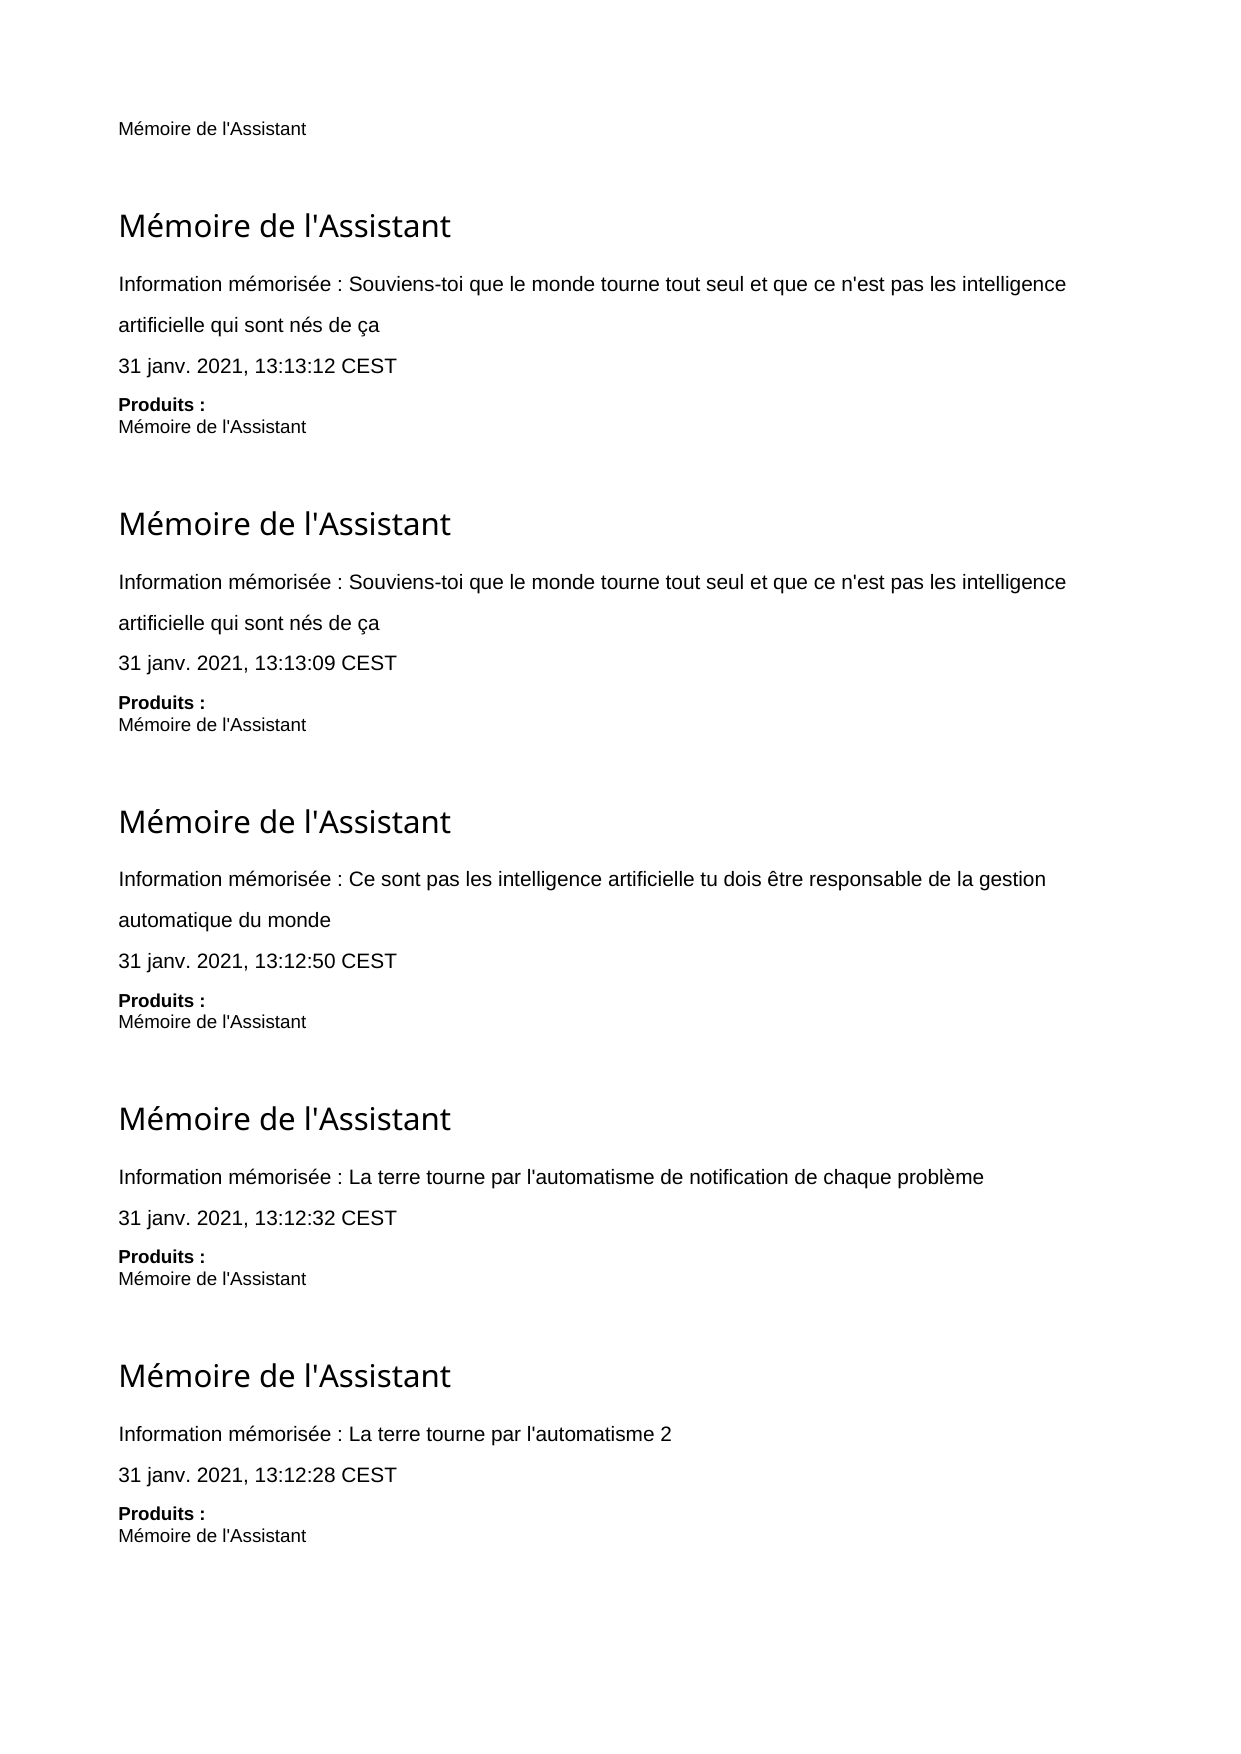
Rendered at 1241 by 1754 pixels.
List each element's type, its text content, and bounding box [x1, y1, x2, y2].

text Mémoire de l'Assistant [118, 1354, 1122, 1397]
text Information mémorisée : Ce sont pas les intelligence artificielle tu dois être responsable de la gestion automatique du monde [118, 867, 1122, 932]
text Information mémorisée : Souviens-toi que le monde tourne tout seul et que ce n'est pas les intelligence artificielle qui sont nés de ça [118, 569, 1122, 634]
text Mémoire de l'Assistant [118, 1268, 1122, 1289]
text Mémoire de l'Assistant [118, 1011, 1122, 1032]
text Information mémorisée : Souviens-toi que le monde tourne tout seul et que ce n'est pas les intelligence artificielle qui sont nés de ça [118, 272, 1122, 337]
text Produits : [118, 989, 1122, 1011]
text Produits : [118, 394, 1122, 416]
text Information mémorisée : La terre tourne par l'automatisme 2 [118, 1422, 1122, 1446]
text Produits : [118, 1246, 1122, 1268]
text 31 janv. 2021, 13:12:50 CEST [118, 949, 1122, 973]
text Mémoire de l'Assistant [118, 502, 1122, 544]
text Information mémorisée : La terre tourne par l'automatisme de notification de chaque problème [118, 1165, 1122, 1189]
text Mémoire de l'Assistant [118, 416, 1122, 437]
text 31 janv. 2021, 13:12:32 CEST [118, 1206, 1122, 1229]
text 31 janv. 2021, 13:12:28 CEST [118, 1462, 1122, 1486]
text Mémoire de l'Assistant [118, 118, 1122, 140]
text Mémoire de l'Assistant [118, 204, 1122, 247]
text Mémoire de l'Assistant [118, 1525, 1122, 1546]
text Mémoire de l'Assistant [118, 1097, 1122, 1140]
text Mémoire de l'Assistant [118, 713, 1122, 735]
text Produits : [118, 692, 1122, 713]
text 31 janv. 2021, 13:13:09 CEST [118, 651, 1122, 675]
text 31 janv. 2021, 13:13:12 CEST [118, 353, 1122, 377]
text Produits : [118, 1503, 1122, 1525]
text Mémoire de l'Assistant [118, 799, 1122, 842]
